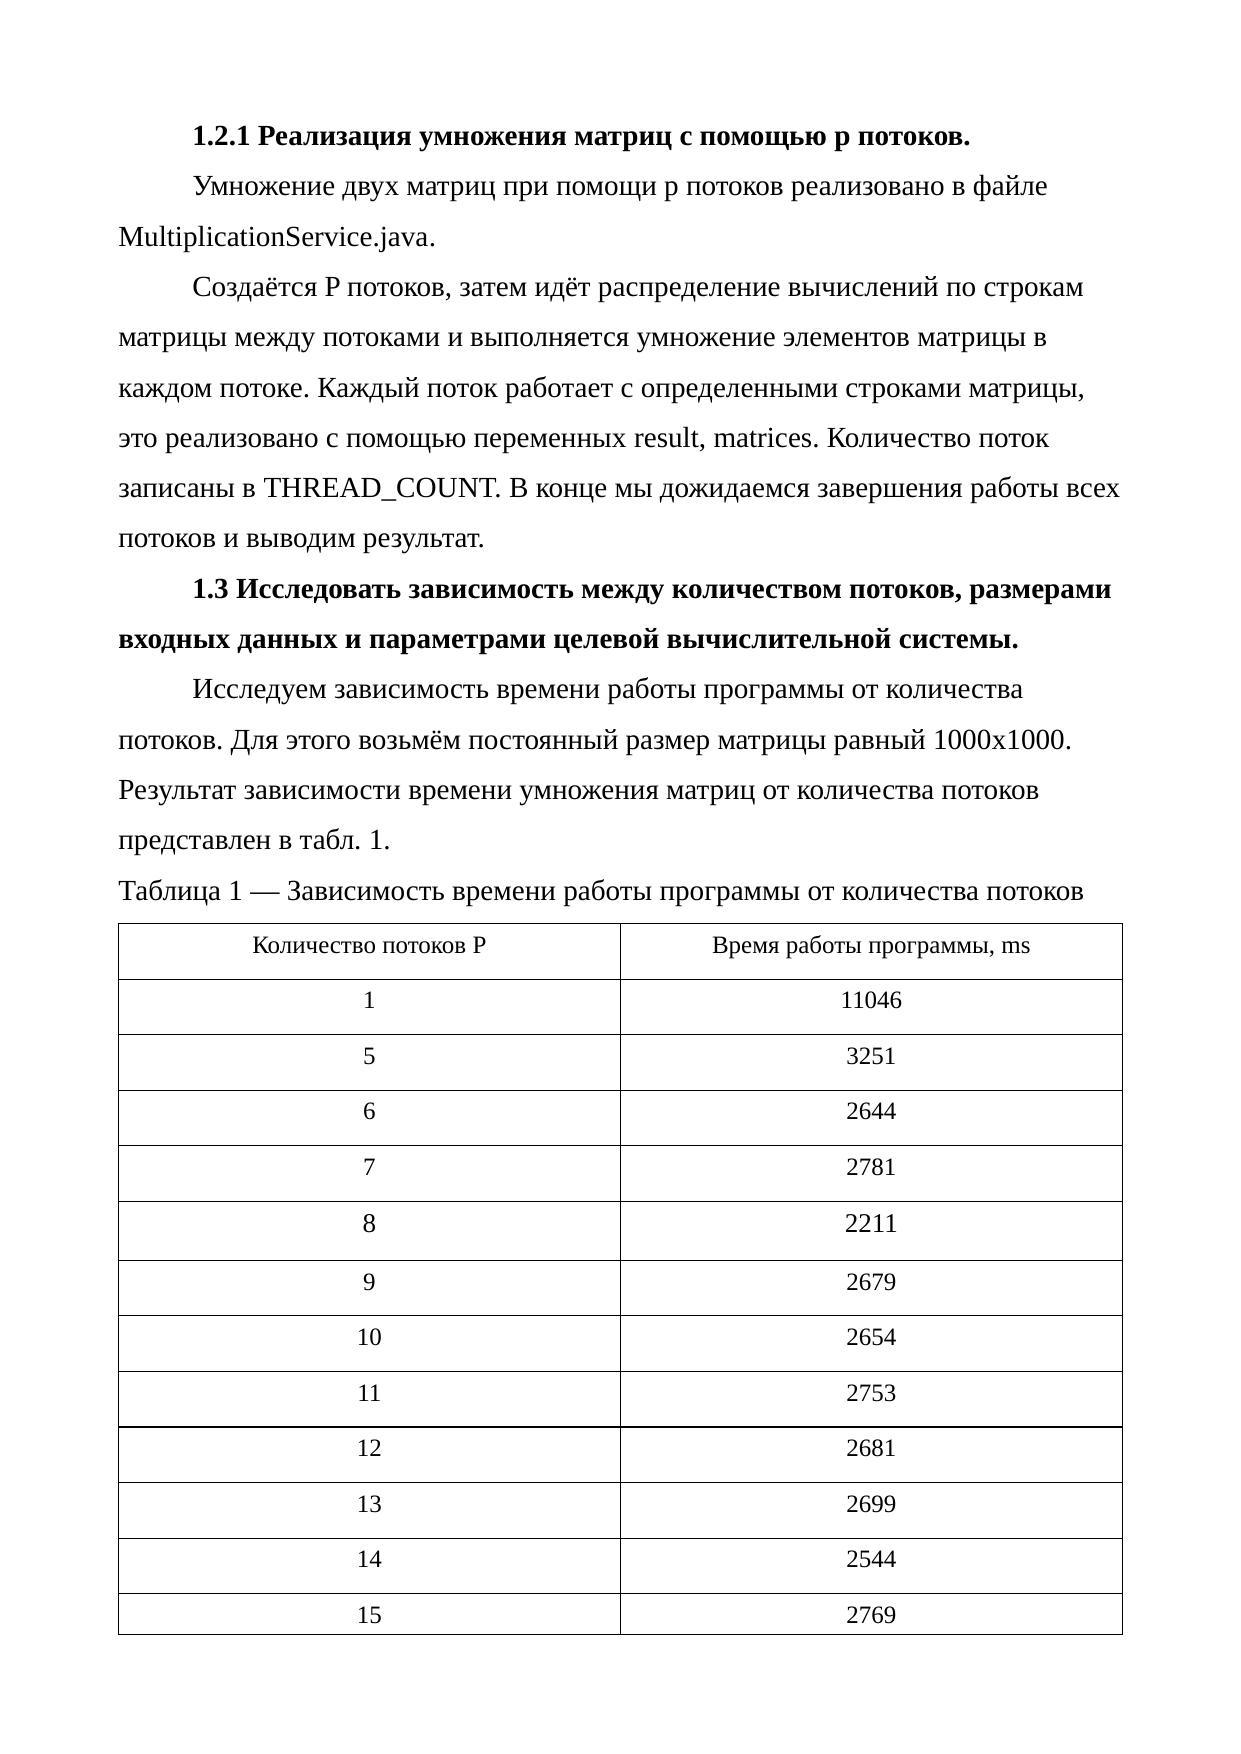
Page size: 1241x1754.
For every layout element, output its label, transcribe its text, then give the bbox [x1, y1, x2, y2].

table_cell 2644 [621, 1091, 1122, 1145]
table_cell 2211 [621, 1202, 1122, 1260]
table_cell 7 [119, 1146, 620, 1201]
table_cell 15 [119, 1594, 620, 1634]
table_cell 9 [119, 1261, 620, 1315]
text Таблица 1 — Зависимость времени работы программы от количества потоков [118, 873, 1122, 906]
table_cell 8 [119, 1202, 620, 1260]
table_cell 10 [119, 1316, 620, 1371]
table_cell 2679 [621, 1261, 1122, 1315]
table_cell 2681 [621, 1428, 1122, 1482]
text Создаётся P потоков, затем идёт распределение вычислений по строкам матрицы между потоками и выполняется умножение элементов матрицы в каждом потоке. Каждый поток работает с определенными строками матрицы, это реализовано с помощью переменных result, matrices. Количество поток записаны в THREAD_COUNT. В конце мы дожидаемся завершения работы всех потоков и выводим результат. [118, 269, 1122, 554]
table_cell 2544 [621, 1539, 1122, 1593]
table_cell 11046 [621, 980, 1122, 1034]
table_cell 11 [119, 1372, 620, 1426]
table_cell 12 [119, 1428, 620, 1482]
table_cell 1 [119, 980, 620, 1034]
text Исследуем зависимость времени работы программы от количества потоков. Для этого возьмём постоянный размер матрицы равный 1000x1000. Результат зависимости времени умножения матриц от количества потоков представлен в табл. 1. [118, 672, 1122, 856]
table_cell 14 [119, 1539, 620, 1593]
table_cell 13 [119, 1483, 620, 1537]
text 1.3 Исследовать зависимость между количеством потоков, размерами входных данных и параметрами целевой вычислительной системы. [118, 571, 1122, 655]
table_cell 2769 [621, 1594, 1122, 1634]
text Умножение двух матриц при помощи p потоков реализовано в файле MultiplicationService.java. [118, 168, 1122, 252]
table_cell 2654 [621, 1316, 1122, 1371]
table_cell 6 [119, 1091, 620, 1145]
table_cell 2753 [621, 1372, 1122, 1426]
text 1.2.1 Реализация умножения матриц с помощью p потоков. [118, 118, 1122, 152]
table_cell 2781 [621, 1146, 1122, 1201]
table_header Количество потоков P [119, 924, 620, 979]
table_header Время работы программы, ms [621, 924, 1122, 979]
table_cell 2699 [621, 1483, 1122, 1537]
table_cell 5 [119, 1035, 620, 1090]
table_cell 3251 [621, 1035, 1122, 1090]
